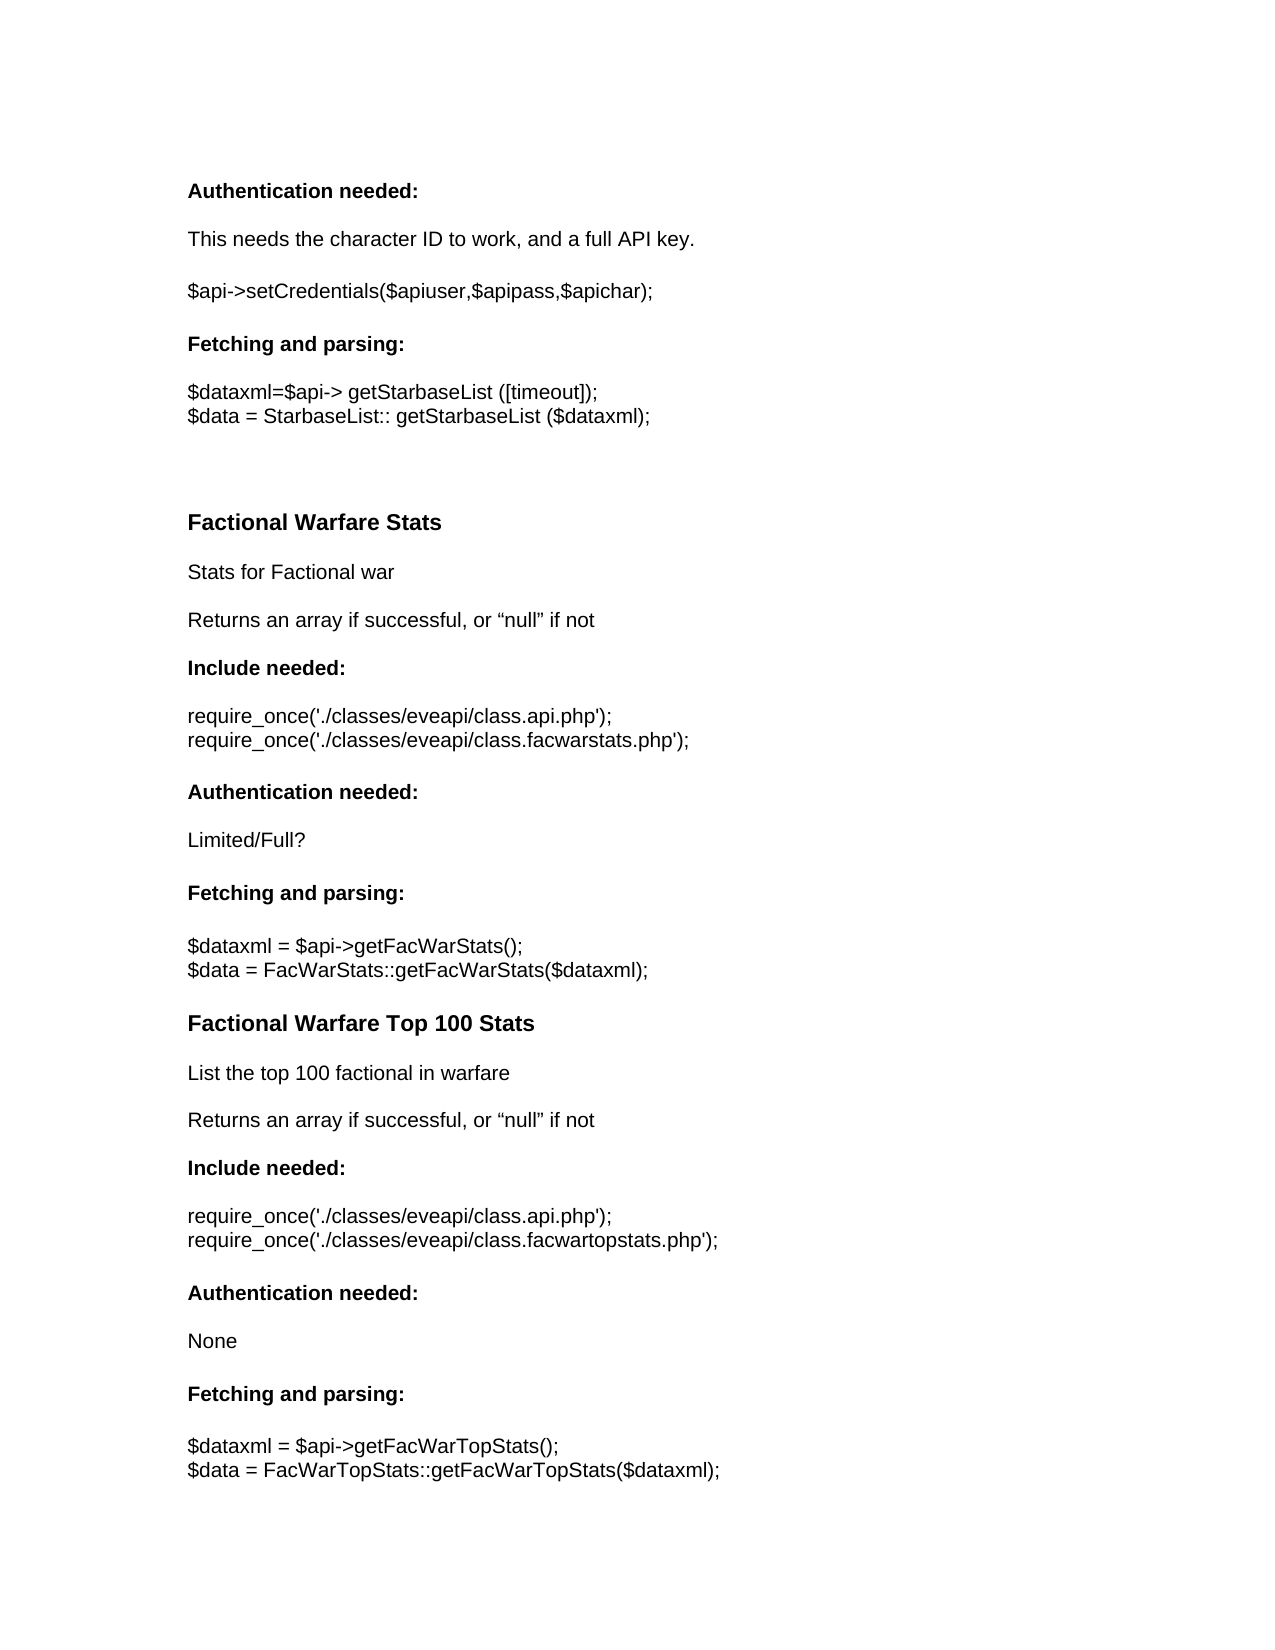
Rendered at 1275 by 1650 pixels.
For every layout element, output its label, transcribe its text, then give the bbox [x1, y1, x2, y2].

text Fetching and parsing: [187, 332, 1087, 356]
text Authentication needed: [187, 179, 1087, 203]
text Returns an array if successful, or “null” if not [187, 608, 1087, 632]
text require_once('./classes/eveapi/class.api.php'); [187, 703, 1087, 727]
text Include needed: [187, 656, 1087, 679]
text Limited/Full? [187, 828, 1087, 852]
text List the top 100 factional in warfare [187, 1060, 1087, 1084]
text $dataxml = $api->getFacWarTopStats(); [187, 1434, 1087, 1458]
text $dataxml=$api-> getStarbaseList ([timeout]); [187, 380, 1087, 404]
text This needs the character ID to work, and a full API key. [187, 227, 1087, 251]
text Stats for Factional war [187, 560, 1087, 584]
text require_once('./classes/eveapi/class.api.php'); [187, 1204, 1087, 1228]
text Fetching and parsing: [187, 1381, 1087, 1405]
text Factional Warfare Top 100 Stats [187, 1010, 1087, 1036]
text $api->setCredentials($apiuser,$apipass,$apichar); [187, 279, 1087, 303]
text Authentication needed: [187, 780, 1087, 804]
text require_once('./classes/eveapi/class.facwartopstats.php'); [187, 1228, 1087, 1252]
text Fetching and parsing: [187, 881, 1087, 905]
text $data = FacWarStats::getFacWarStats($dataxml); [187, 957, 1087, 981]
text $data = FacWarTopStats::getFacWarTopStats($dataxml); [187, 1458, 1087, 1482]
text None [187, 1329, 1087, 1353]
text Authentication needed: [187, 1281, 1087, 1305]
text $dataxml = $api->getFacWarStats(); [187, 933, 1087, 957]
text Factional Warfare Stats [187, 509, 1087, 536]
text Returns an array if successful, or “null” if not [187, 1108, 1087, 1132]
text $data = StarbaseList:: getStarbaseList ($dataxml); [187, 404, 1087, 428]
text Include needed: [187, 1156, 1087, 1180]
text require_once('./classes/eveapi/class.facwarstats.php'); [187, 727, 1087, 751]
